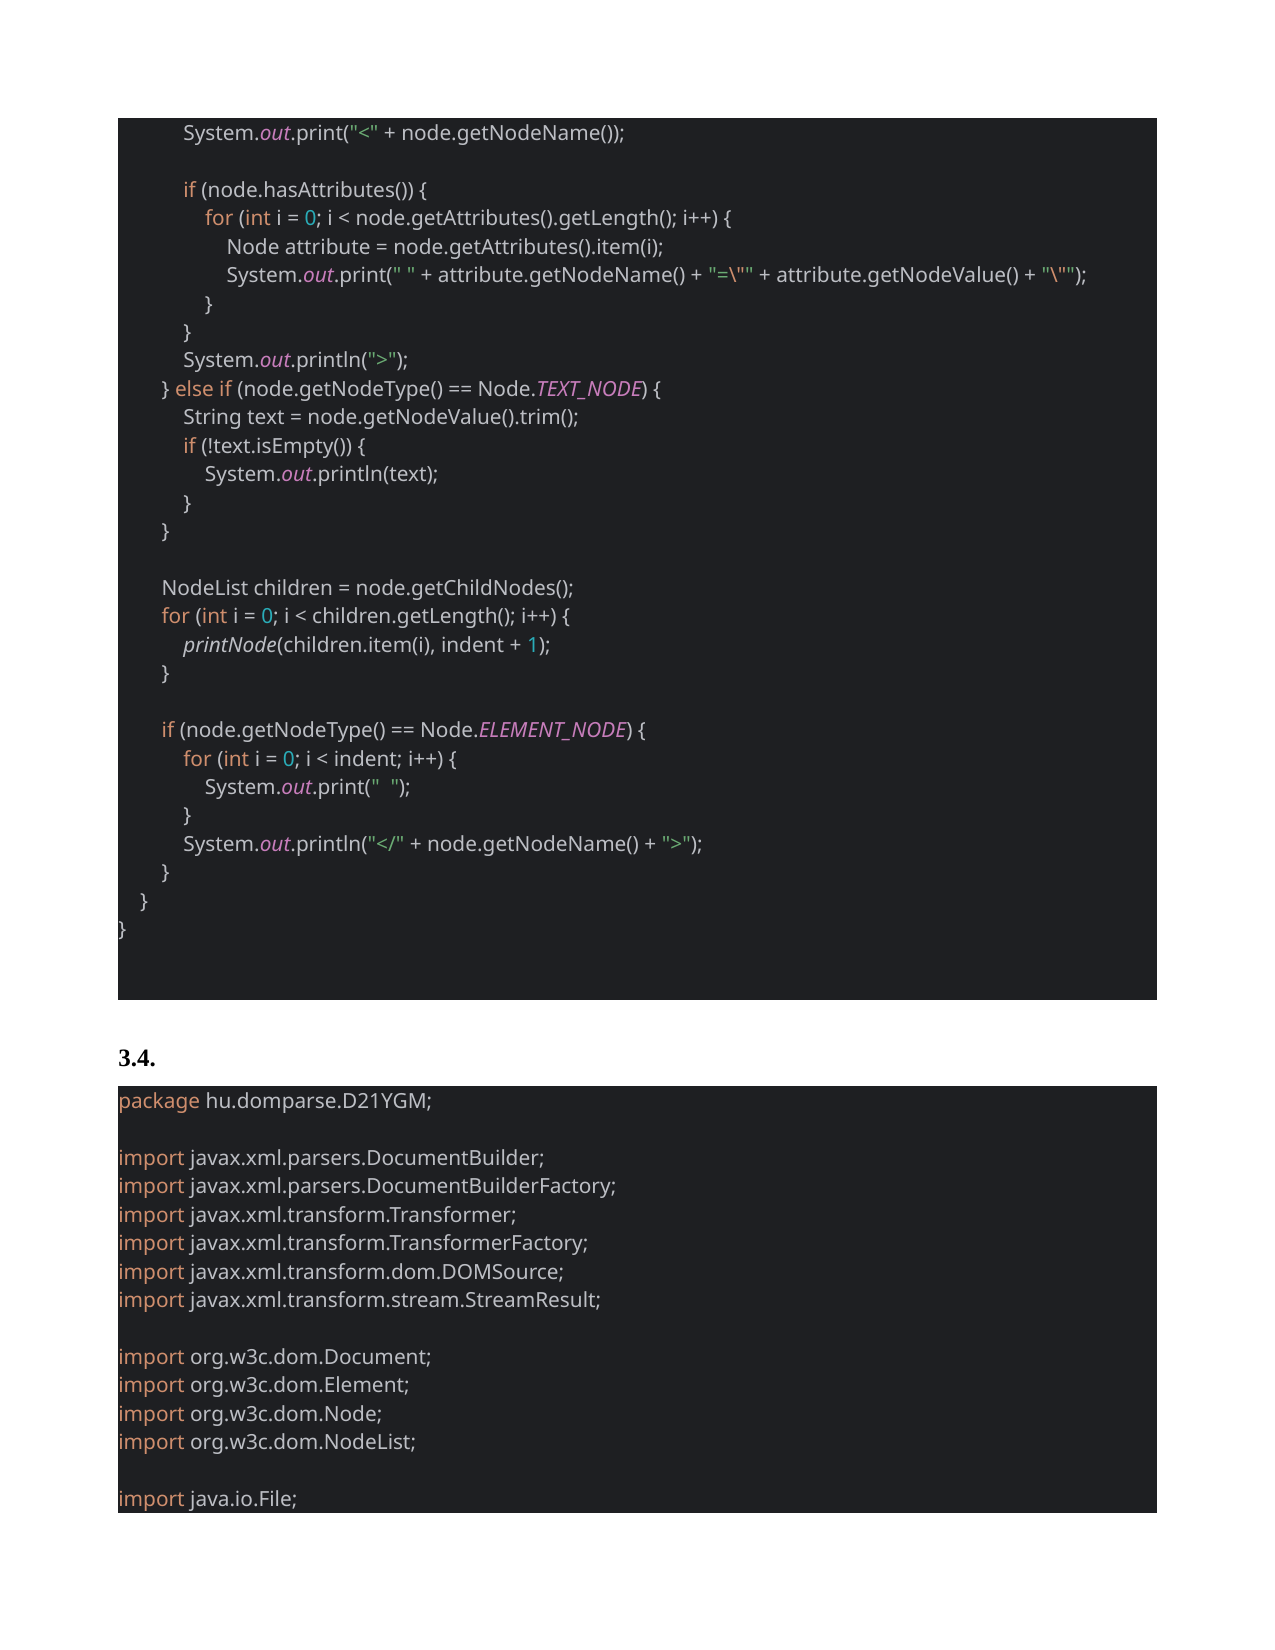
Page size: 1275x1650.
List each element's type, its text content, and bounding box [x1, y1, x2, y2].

text System.out.print("<" + node.getNodeName()); if (node.hasAttributes()) { for (int i = 0; i < node.getAttributes().getLength(); i++) { Node attribute = node.getAttributes().item(i); System.out.print(" " + attribute.getNodeName() + "=\"" + attribute.getNodeValue() + "\""); } } System.out.println(">"); } else if (node.getNodeType() == Node.TEXT_NODE) { String text = node.getNodeValue().trim(); if (!text.isEmpty()) { System.out.println(text); } } NodeList children = node.getChildNodes(); for (int i = 0; i < children.getLength(); i++) { printNode(children.item(i), indent + 1); } if (node.getNodeType() == Node.ELEMENT_NODE) { for (int i = 0; i < indent; i++) { System.out.print(" "); } System.out.println("</" + node.getNodeName() + ">"); } } } [118, 118, 1157, 1000]
text 3.4. [118, 1043, 1157, 1072]
text package hu.domparse.D21YGM; import javax.xml.parsers.DocumentBuilder; import javax.xml.parsers.DocumentBuilderFactory; import javax.xml.transform.Transformer; import javax.xml.transform.TransformerFactory; import javax.xml.transform.dom.DOMSource; import javax.xml.transform.stream.StreamResult; import org.w3c.dom.Document; import org.w3c.dom.Element; import org.w3c.dom.Node; import org.w3c.dom.NodeList; import java.io.File; [118, 1086, 1157, 1513]
